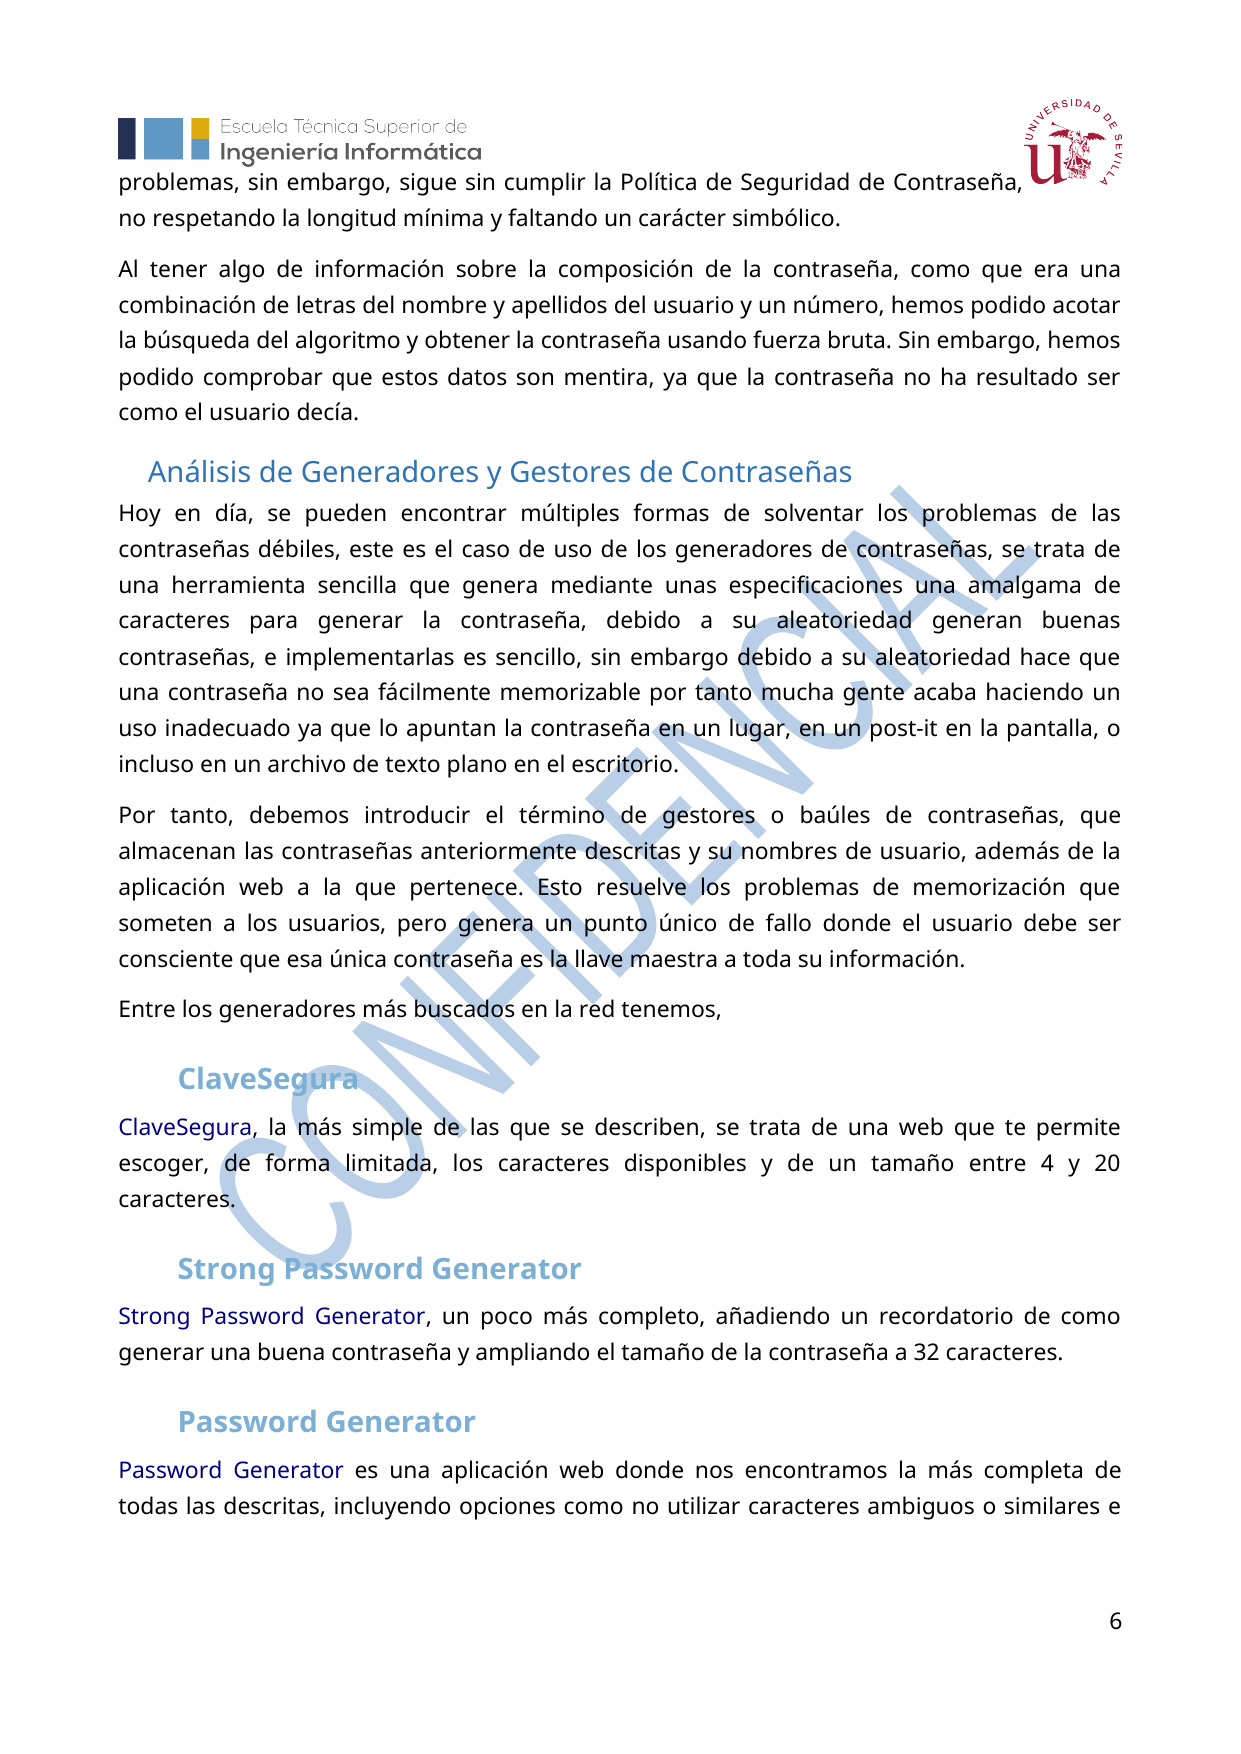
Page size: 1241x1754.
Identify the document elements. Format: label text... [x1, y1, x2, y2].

subtitle [397, 1058, 1122, 1098]
text Strong Password Generator, un poco más completo, añadiendo un recordatorio de como generar una buena contraseña y ampliando el tamaño de la contraseña a 32 caracteres. [118, 1300, 1122, 1367]
picture [1024, 99, 1123, 185]
text Entre los generadores más buscados en la red tenemos, [118, 993, 438, 1024]
text Por tanto, debemos introducir el término de gestores o baúles de contraseñas, que almacenan las contraseñas anteriormente descritas y su nombres de usuario, además de la aplicación web a la que pertenece. Esto resuelve los problemas de memorización que someten a los usuarios, pero genera un punto único de fallo donde el usuario debe ser consciente que esa única contraseña es la llave maestra a toda su información. [118, 799, 1122, 974]
text Hoy en día, se pueden encontrar múltiples formas de solventar los problemas de las contraseñas débiles, este es el caso de uso de los generadores de contraseñas, se trata de una herramienta sencilla que genera mediante unas especificaciones una amalgama de caracteres para generar la contraseña, debido a su aleatoriedad generan buenas contraseñas, e implementarlas es sencillo, sin embargo debido a su aleatoriedad hace que una contraseña no sea fácilmente memorizable por tanto mucha gente acaba haciendo un uso inadecuado ya que lo apuntan la contraseña en un lugar, en un post-it en la pantalla, o incluso en un archivo de texto plano en el escritorio. [118, 497, 1122, 779]
subtitle Password Generator [177, 1401, 1122, 1441]
text Entre los generadores más buscados en la red tenemos, [501, 993, 1122, 1024]
picture [118, 118, 481, 167]
subtitle ClaveSegura [177, 1058, 417, 1098]
text Password Generator es una aplicación web donde nos encontramos la más completa de todas las descritas, incluyendo opciones como no utilizar caracteres ambiguos o similares e [118, 1454, 1122, 1521]
subtitle Strong Password Generator [177, 1248, 1122, 1288]
text Entre los generadores más buscados en la red tenemos, [427, 993, 487, 1024]
text Al tener algo de información sobre la composición de la contraseña, como que era una combinación de letras del nombre y apellidos del usuario y un número, hemos podido acotar la búsqueda del algoritmo y obtener la contraseña usando fuerza bruta. Sin embargo, hemos podido comprobar que estos datos son mentira, ya que la contraseña no ha resultado ser como el usuario decía. [118, 253, 1122, 428]
text problemas, sin embargo, sigue sin cumplir la Política de Seguridad de Contraseña, no respetando la longitud mínima y faltando un carácter simbólico. [118, 166, 1122, 233]
subtitle Análisis de Generadores y Gestores de Contraseñas [148, 451, 1122, 491]
text ClaveSegura, la más simple de las que se describen, se trata de una web que te permite escoger, de forma limitada, los caracteres disponibles y de un tamaño entre 4 y 20 caracteres. [118, 1111, 1122, 1214]
